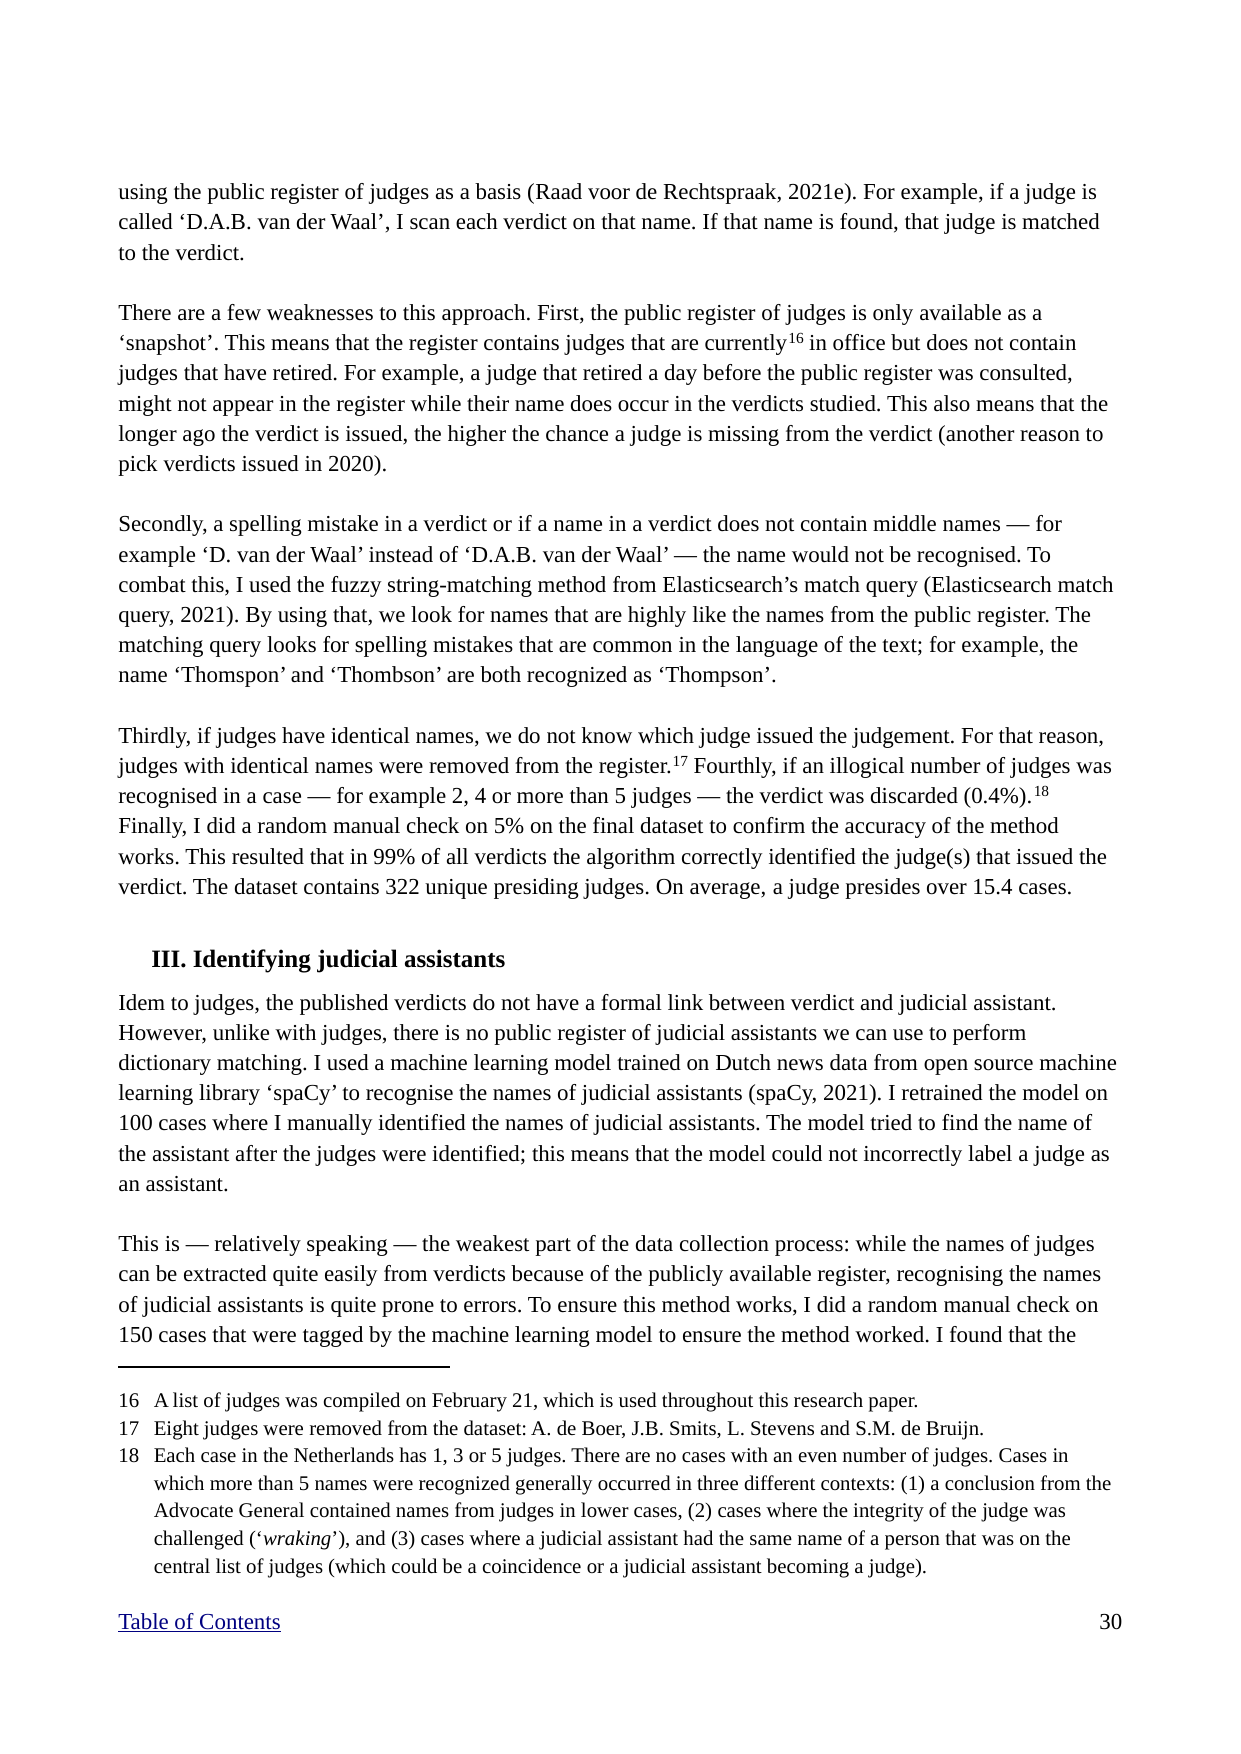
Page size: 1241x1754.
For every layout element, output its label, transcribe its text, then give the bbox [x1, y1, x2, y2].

text using the public register of judges as a basis (Raad voor de Rechtspraak, 2021e). For example, if a judge is called ‘D.A.B. van der Waal’, I scan each verdict on that name. If that name is found, that judge is matched to the verdict. [118, 178, 1122, 265]
subtitle III. Identifying judicial assistants [151, 944, 1122, 972]
text Each case in the Netherlands has 1, 3 or 5 judges. There are no cases with an even number of judges. Cases in which more than 5 names were recognized generally occurred in three different contexts: (1) a conclusion from the Advocate General contained names from judges in lower cases, (2) cases where the integrity of the judge was challenged (‘wraking’), and (3) cases where a judicial assistant had the same name of a person that was on the central list of judges (which could be a coincidence or a judicial assistant becoming a judge). [118, 1443, 1122, 1578]
text A list of judges was compiled on February 21, which is used throughout this research paper. [118, 1388, 1122, 1412]
text There are a few weaknesses to this approach. First, the public register of judges is only available as a ‘snapshot’. This means that the register contains judges that are currently in office but does not contain judges that have retired. For example, a judge that retired a day before the public register was consulted, might not appear in the register while their name does occur in the verdicts studied. This also means that the longer ago the verdict is issued, the higher the chance a judge is missing from the verdict (another reason to pick verdicts issued in 2020). [118, 299, 1122, 476]
text Thirdly, if judges have identical names, we do not know which judge issued the judgement. For that reason, judges with identical names were removed from the register. Fourthly, if an illogical number of judges was recognised in a case — for example 2, 4 or more than 5 judges — the verdict was discarded (0.4%). [118, 722, 1122, 809]
text This is — relatively speaking — the weakest part of the data collection process: while the names of judges can be extracted quite easily from verdicts because of the publicly available register, recognising the names of judicial assistants is quite prone to errors. To ensure this method works, I did a random manual check on 150 cases that were tagged by the machine learning model to ensure the method worked. I found that the [118, 1230, 1122, 1347]
text Eight judges were removed from the dataset: A. de Boer, J.B. Smits, L. Stevens and S.M. de Bruijn. [118, 1416, 1122, 1439]
text Finally, I did a random manual check on 5% on the final dataset to confirm the accuracy of the method works. This resulted that in 99% of all verdicts the algorithm correctly identified the judge(s) that issued the verdict. The dataset contains 322 unique presiding judges. On average, a judge presides over 15.4 cases. [118, 812, 1122, 899]
text Secondly, a spelling mistake in a verdict or if a name in a verdict does not contain middle names — for example ‘D. van der Waal’ instead of ‘D.A.B. van der Waal’ — the name would not be recognised. To combat this, I used the fuzzy string-matching method from Elasticsearch’s match query (Elasticsearch match query, 2021). By using that, we look for names that are highly like the names from the public register. The matching query looks for spelling mistakes that are common in the language of the text; for example, the name ‘Thomspon’ and ‘Thombson’ are both recognized as ‘Thompson’. [118, 510, 1122, 688]
text Idem to judges, the published verdicts do not have a formal link between verdict and judicial assistant. However, unlike with judges, there is no public register of judicial assistants we can use to perform dictionary matching. I used a machine learning model trained on Dutch news data from open source machine learning library ‘spaCy’ to recognise the names of judicial assistants (spaCy, 2021). I retrained the model on 100 cases where I manually identified the names of judicial assistants. The model tried to find the name of the assistant after the judges were identified; this means that the model could not incorrectly label a judge as an assistant. [118, 989, 1122, 1196]
